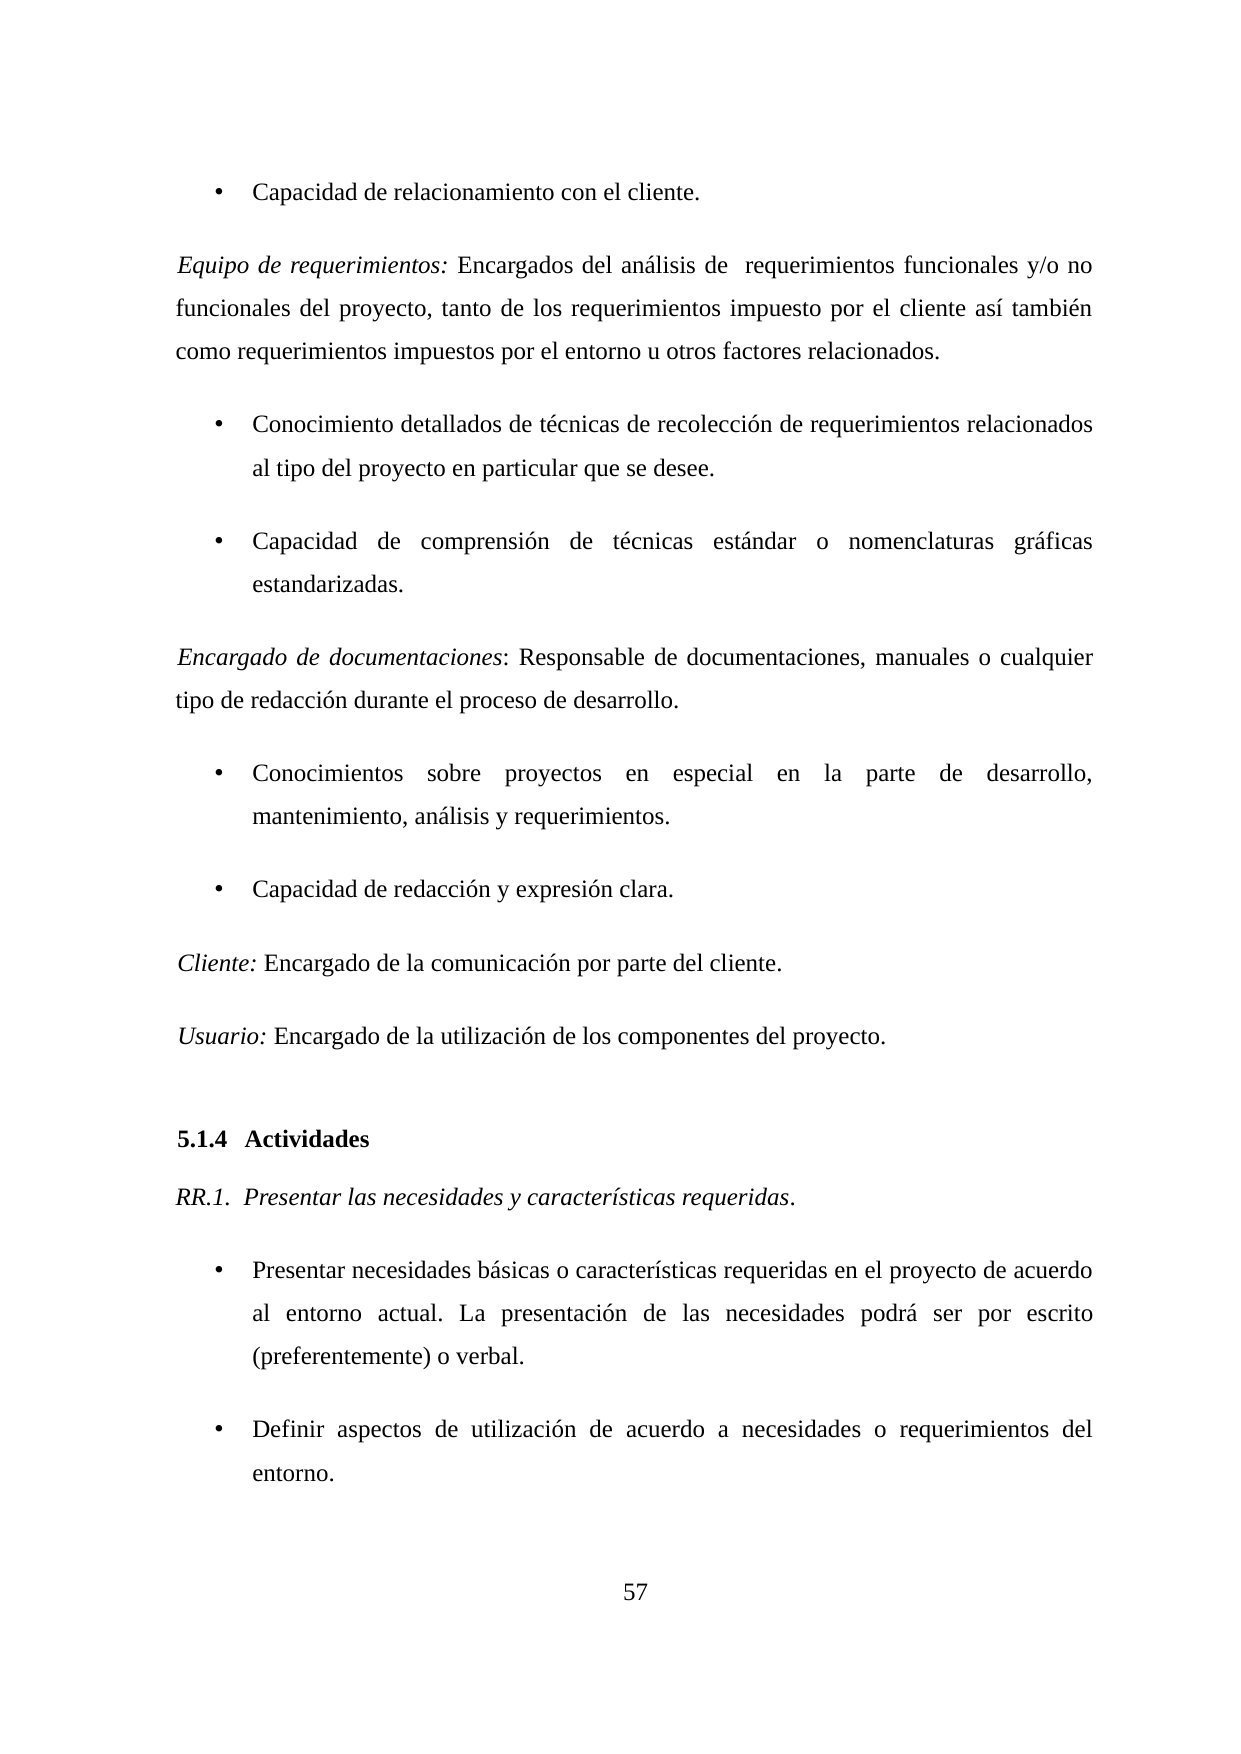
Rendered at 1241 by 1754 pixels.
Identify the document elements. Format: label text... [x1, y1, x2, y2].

list Capacidad de relacionamiento con el cliente. [214, 177, 1093, 206]
list Presentar necesidades básicas o características requeridas en el proyecto de acuerdo al entorno actual. La presentación de las necesidades podrá ser por escrito (preferentemente) o verbal. [214, 1255, 1093, 1370]
text Usuario: Encargado de la utilización de los componentes del proyecto. [175, 1021, 1093, 1049]
text Encargado de documentaciones: Responsable de documentaciones, manuales o cualquier tipo de redacción durante el proceso de desarrollo. [175, 642, 1093, 714]
text Equipo de requerimientos: Encargados del análisis de requerimientos funcionales y/o no funcionales del proyecto, tanto de los requerimientos impuesto por el cliente así también como requerimientos impuestos por el entorno u otros factores relacionados. [175, 250, 1093, 365]
list Capacidad de comprensión de técnicas estándar o nomenclaturas gráficas estandarizadas. [214, 526, 1093, 598]
list Capacidad de redacción y expresión clara. [214, 874, 1093, 903]
list RR.1. Presentar las necesidades y características requeridas. [175, 1182, 1093, 1211]
text Cliente: Encargado de la comunicación por parte del cliente. [175, 948, 1093, 976]
list Conocimiento detallados de técnicas de recolección de requerimientos relacionados al tipo del proyecto en particular que se desee. [214, 409, 1093, 481]
list Conocimientos sobre proyectos en especial en la parte de desarrollo, mantenimiento, análisis y requerimientos. [214, 758, 1093, 830]
list Definir aspectos de utilización de acuerdo a necesidades o requerimientos del entorno. [214, 1414, 1093, 1486]
text 5.1.4 Actividades [177, 1124, 1093, 1153]
